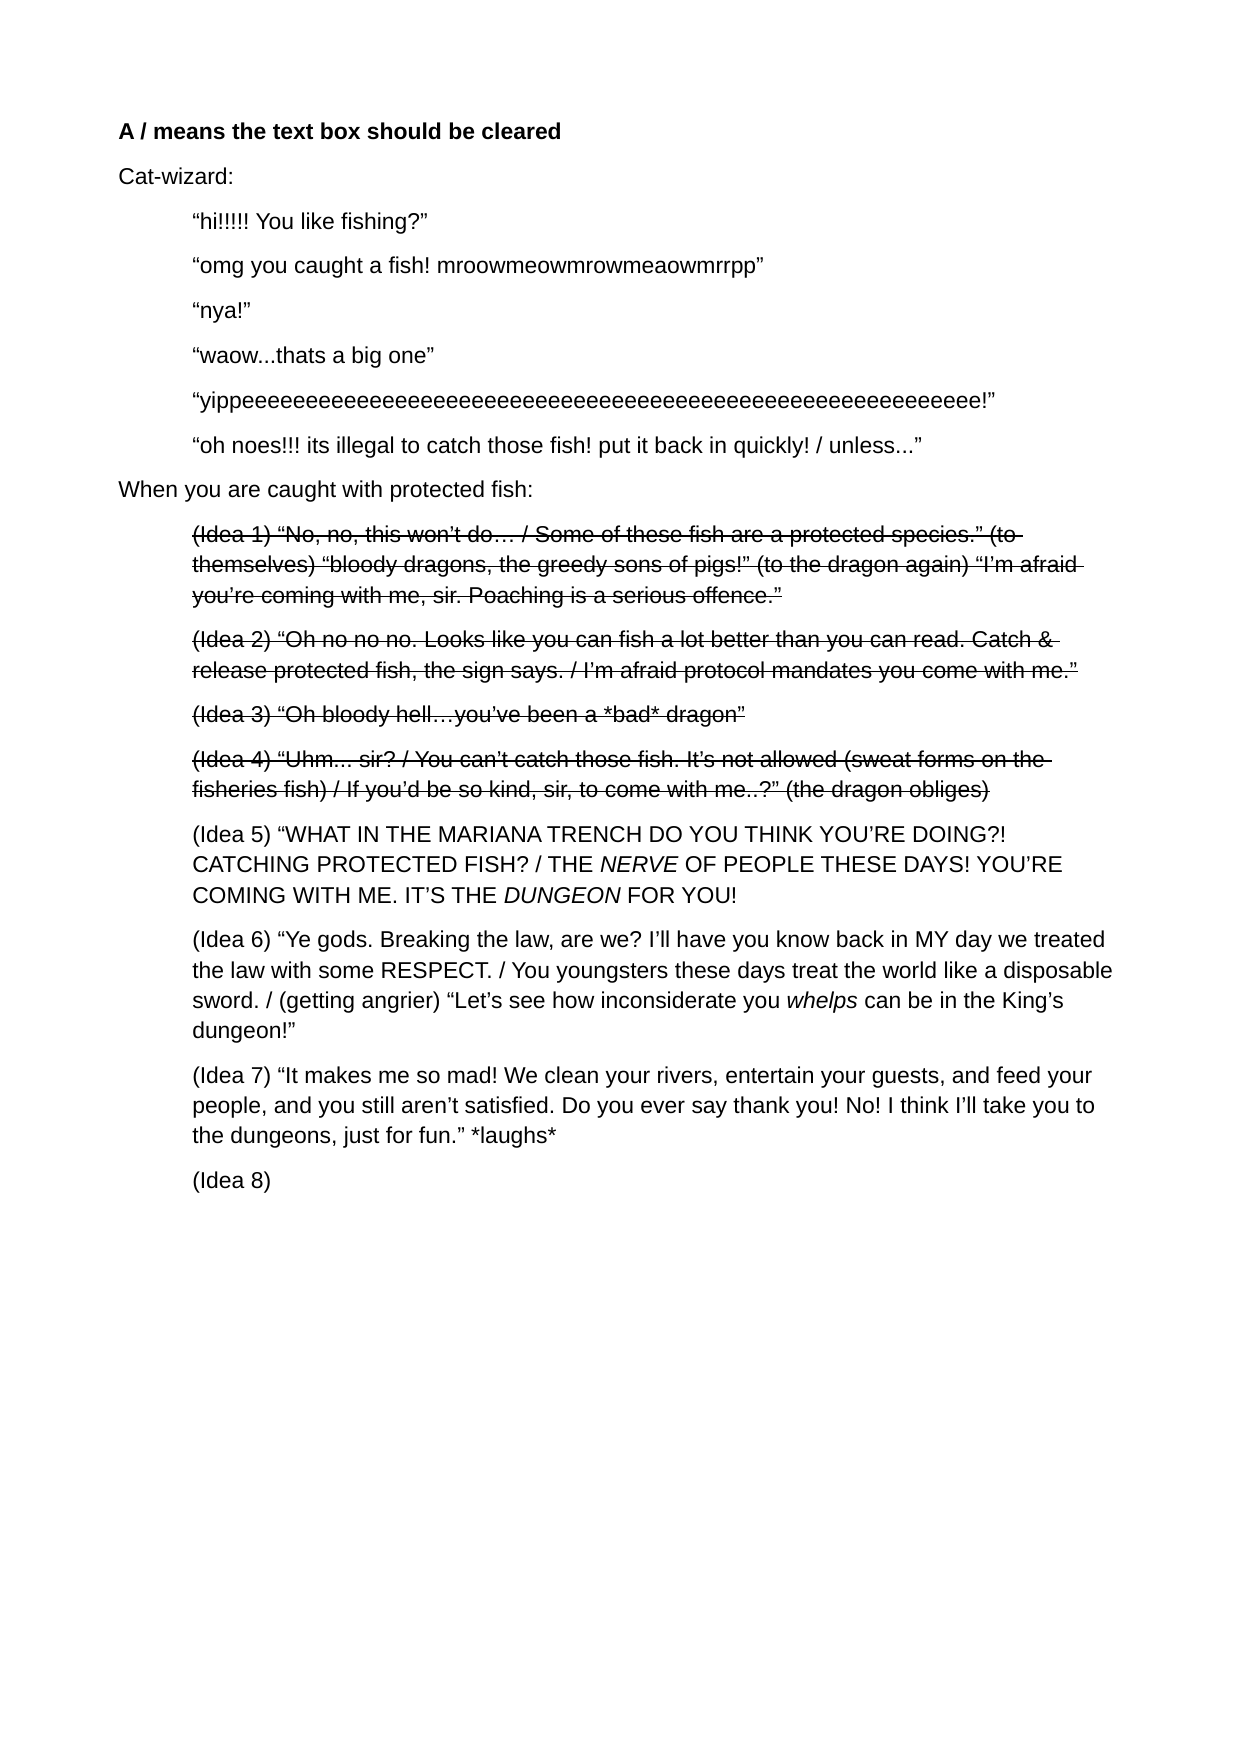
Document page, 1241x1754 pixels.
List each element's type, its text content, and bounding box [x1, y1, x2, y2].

text “omg you caught a fish! mroowmeowmrowmeaowmrrpp” [192, 252, 1122, 279]
text (Idea 8) [192, 1167, 1122, 1193]
text (Idea 1) “No, no, this won’t do… / Some of these fish are a protected species.” (to themselves) “bloody dragons, the greedy sons of pigs!” (to the dragon again) “I’m afraid you’re coming with me, sir. Poaching is a serious offence.” [192, 521, 1122, 608]
text (Idea 2) “Oh no no no. Looks like you can fish a lot better than you can read. Catch & release protected fish, the sign says. / I’m afraid protocol mandates you come with me.” [192, 626, 1122, 683]
text “oh noes!!! its illegal to catch those fish! put it back in quickly! / unless...” [192, 432, 1122, 458]
text “hi!!!!! You like fishing?” [192, 208, 1122, 234]
text “yippeeeeeeeeeeeeeeeeeeeeeeeeeeeeeeeeeeeeeeeeeeeeeeeeeeeeeeeeee!” [192, 387, 1122, 413]
text A / means the text box should be cleared [118, 118, 1122, 144]
text (Idea 5) “WHAT IN THE MARIANA TRENCH DO YOU THINK YOU’RE DOING?! CATCHING PROTECTED FISH? / THE NERVE OF PEOPLE THESE DAYS! YOU’RE COMING WITH ME. IT’S THE DUNGEON FOR YOU! [192, 821, 1122, 908]
text “waow...thats a big one” [192, 342, 1122, 368]
text (Idea 3) “Oh bloody hell…you’ve been a *bad* dragon” [192, 701, 1122, 728]
text (Idea 7) “It makes me so mad! We clean your rivers, entertain your guests, and feed your people, and you still aren’t satisfied. Do you ever say thank you! No! I think I’ll take you to the dungeons, just for fun.” *laughs* [192, 1062, 1122, 1149]
text Cat-wizard: [118, 163, 1122, 189]
text When you are caught with protected fish: [118, 476, 1122, 503]
text (Idea 4) “Uhm... sir? / You can’t catch those fish. It’s not allowed (sweat forms on the fisheries fish) / If you’d be so kind, sir, to come with me..?” (the dragon obliges) [192, 746, 1122, 803]
text (Idea 6) “Ye gods. Breaking the law, are we? I’ll have you know back in MY day we treated the law with some RESPECT. / You youngsters these days treat the world like a disposable sword. / (getting angrier) “Let’s see how inconsiderate you whelps can be in the King’s dungeon!” [192, 926, 1122, 1043]
text “nya!” [192, 297, 1122, 324]
